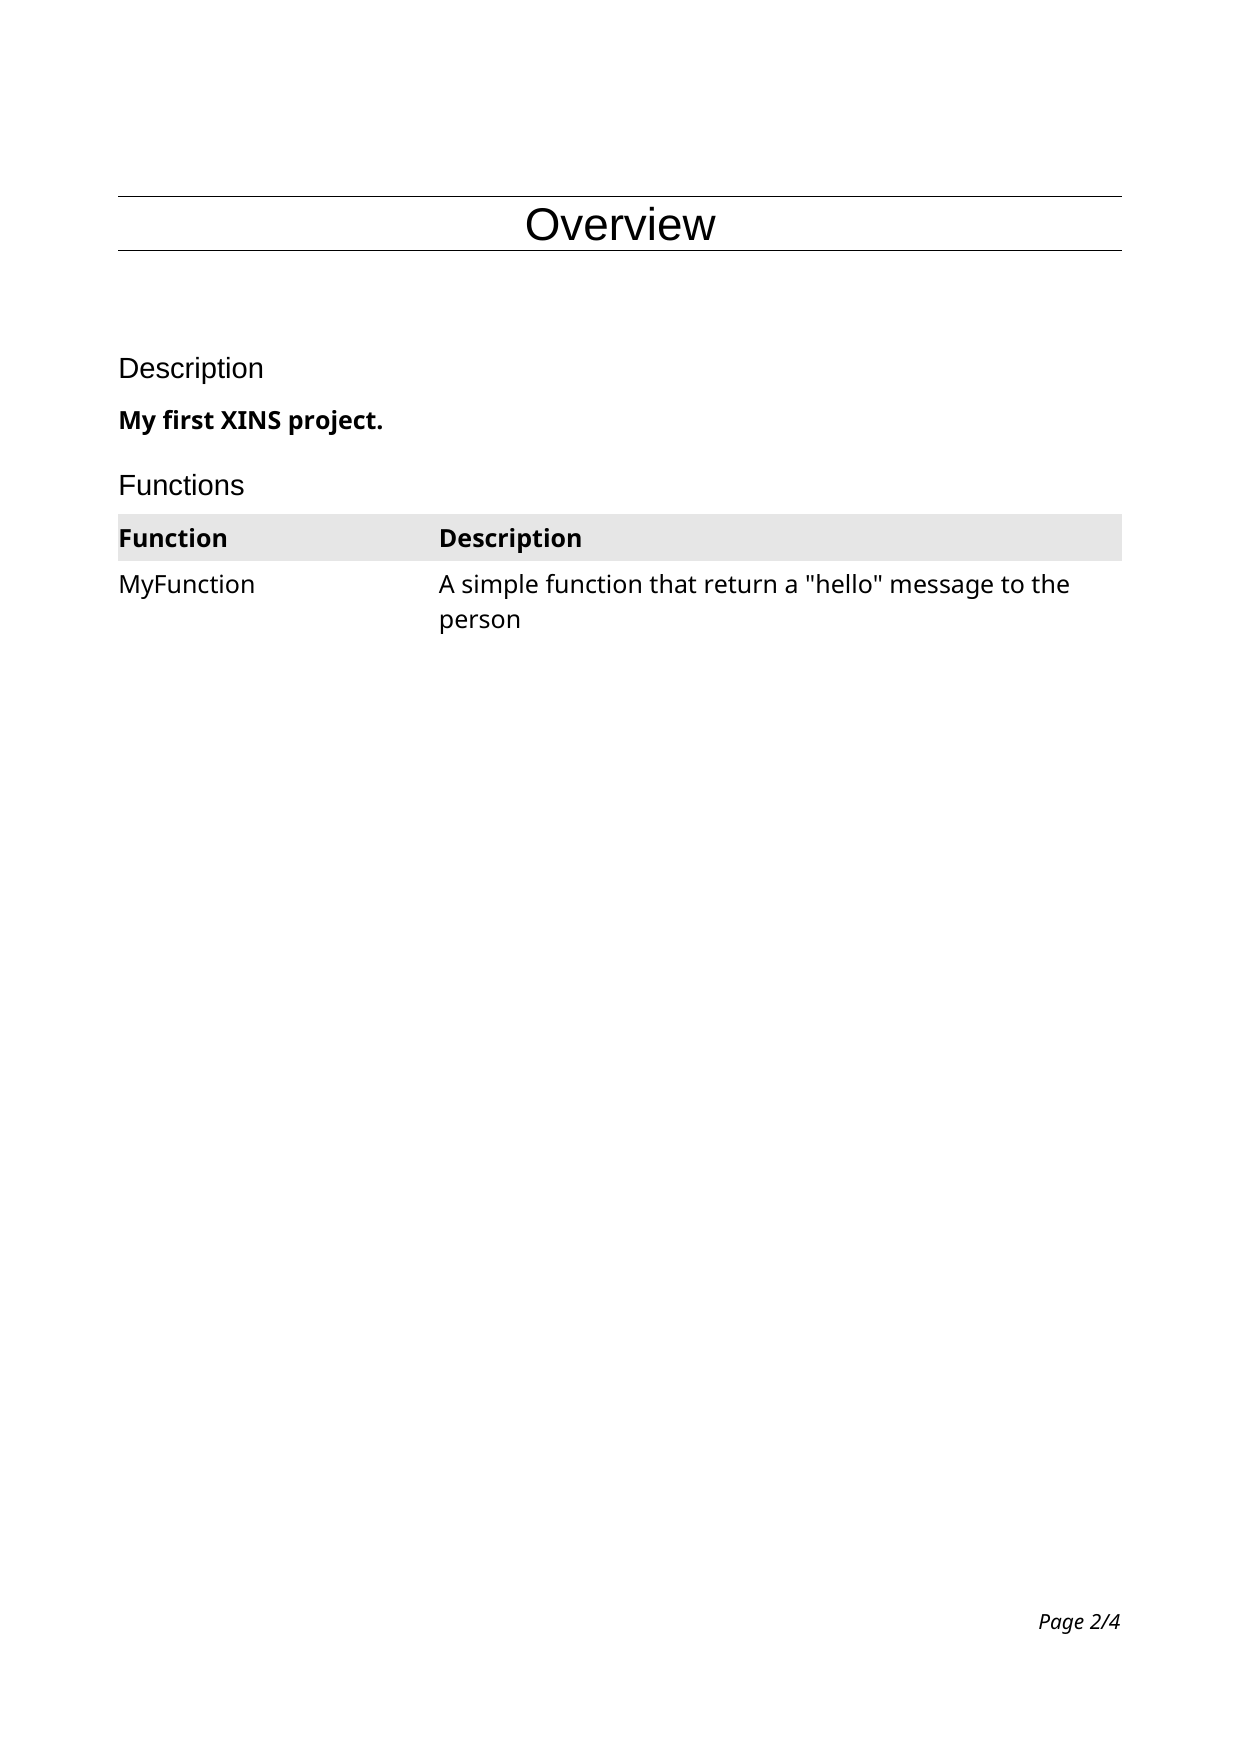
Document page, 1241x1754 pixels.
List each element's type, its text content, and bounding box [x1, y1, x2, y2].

table_cell MyFunction [118, 561, 439, 642]
text My first XINS project. [118, 403, 1122, 437]
table_cell A simple function that return a "hello" message to the person [439, 561, 1122, 642]
table_header Function [118, 514, 439, 561]
table_header Description [439, 514, 1122, 561]
subtitle Functions [118, 468, 1122, 502]
subtitle Overview [118, 197, 1122, 250]
subtitle Description [118, 351, 1122, 384]
